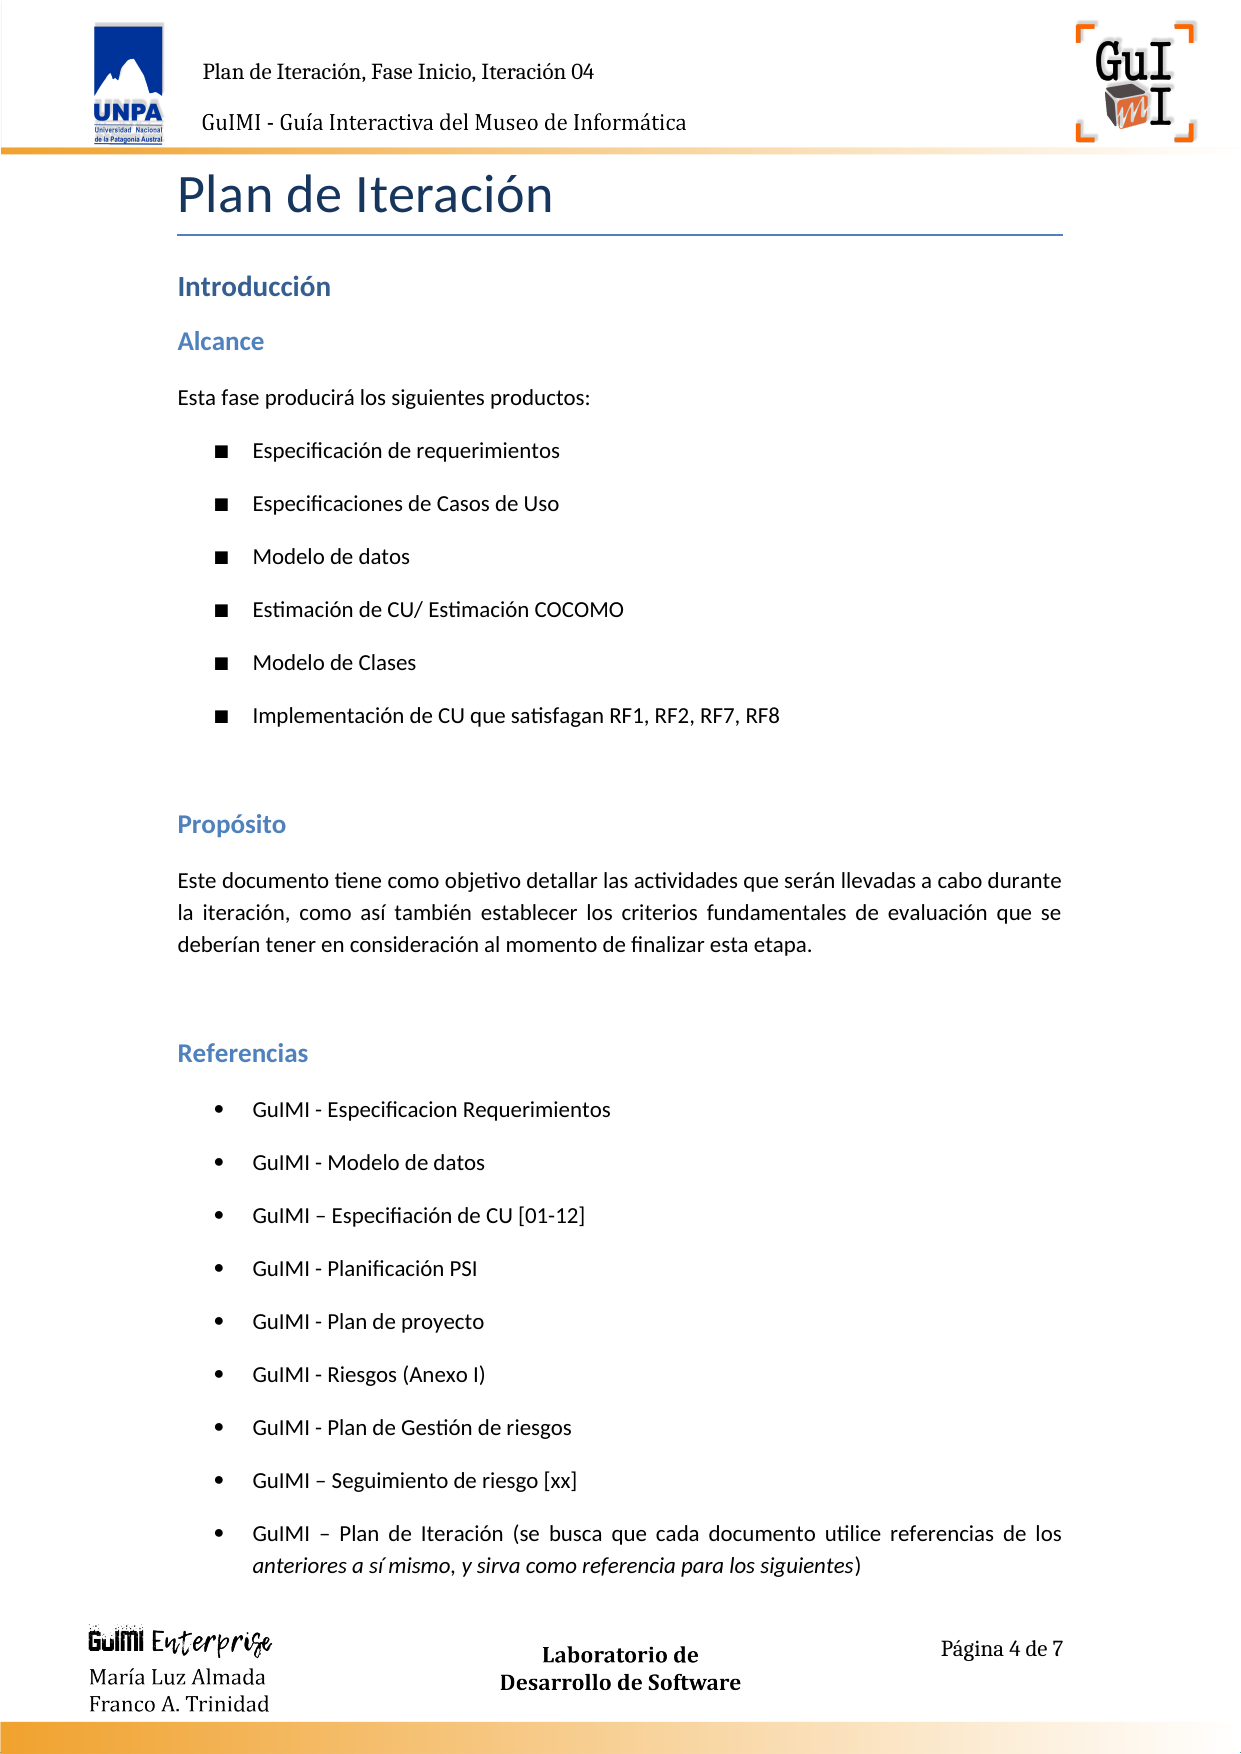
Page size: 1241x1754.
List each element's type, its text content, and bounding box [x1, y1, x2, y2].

list GuIMI - Especificacion Requerimientos [215, 1095, 1063, 1123]
text Alcance [177, 324, 1063, 357]
list Modelo de datos [215, 542, 1063, 570]
text Propósito [177, 807, 1063, 840]
list GuIMI – Seguimiento de riesgo [xx] [215, 1466, 1063, 1494]
list GuIMI - Plan de proyecto [215, 1307, 1063, 1335]
text Plan de Iteración [177, 160, 1063, 234]
list GuIMI - Plan de Gestión de riesgos [215, 1413, 1063, 1441]
text Esta fase producirá los siguientes productos: [177, 383, 1063, 411]
list GuIMI - Planificación PSI [215, 1254, 1063, 1282]
list Implementación de CU que satisfagan RF1, RF2, RF7, RF8 [215, 701, 1063, 729]
list Modelo de Clases [215, 648, 1063, 676]
list GuIMI – Especifiación de CU [01-12] [215, 1201, 1063, 1229]
list Especificaciones de Casos de Uso [215, 489, 1063, 517]
list GuIMI - Riesgos (Anexo I) [215, 1360, 1063, 1388]
list Especificación de requerimientos [215, 436, 1063, 464]
list Estimación de CU/ Estimación COCOMO [215, 595, 1063, 623]
picture [0, 0, 1241, 155]
picture [0, 1613, 1241, 1754]
text Introducción [177, 268, 1063, 303]
text Referencias [177, 1036, 1063, 1069]
text Este documento tiene como objetivo detallar las actividades que serán llevadas a cabo durante la iteración, como así también establecer los criterios fundamentales de evaluación que se deberían tener en consideración al momento de finalizar esta etapa. [177, 866, 1063, 958]
list GuIMI - Modelo de datos [215, 1148, 1063, 1176]
list GuIMI – Plan de Iteración (se busca que cada documento utilice referencias de los anteriores a sí mismo, y sirva como referencia para los siguientes) [215, 1519, 1063, 1579]
